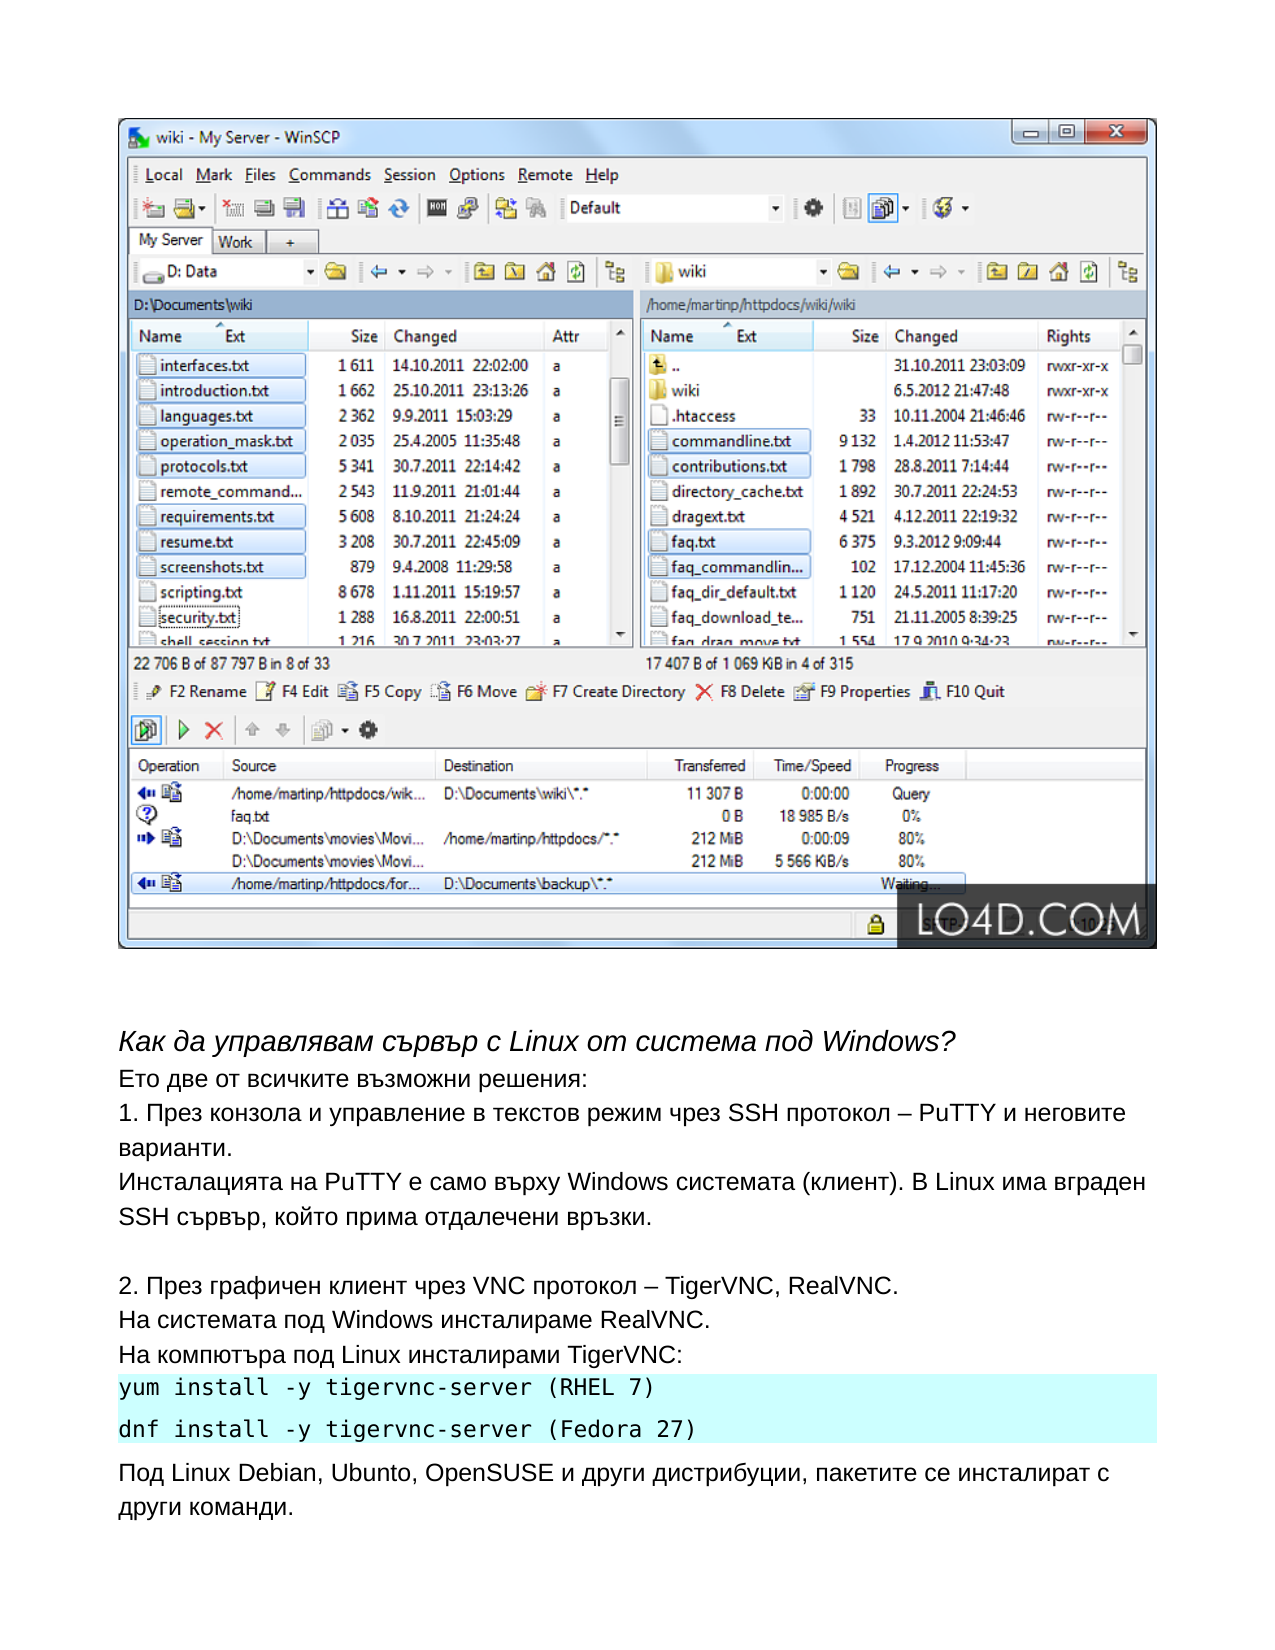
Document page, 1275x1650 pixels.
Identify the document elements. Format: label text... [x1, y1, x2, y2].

text 2. През графичен клиент чрез VNC протокол – TigerVNC, RealVNC. [118, 1271, 1157, 1299]
picture [118, 118, 1157, 949]
text Инсталацията на PuTTY е само върху Windows системата (клиент). В Linux има вграден SSH сървър, който прима отдалечени връзки. [118, 1167, 1157, 1231]
text Ето две от всичките възможни решения: [118, 1064, 1157, 1093]
text Как да управлявам сървър с Linux от система под Windows? [118, 1024, 1157, 1057]
text 1. През конзола и управление в текстов режим чрез SSH протокол – PuTTY и неговите варианти. [118, 1098, 1157, 1162]
text yum install -y tigervnc-server (RHEL 7) [118, 1374, 1157, 1401]
text На компютъра под Linux инсталирами TigerVNC: [118, 1340, 1157, 1368]
text Под Linux Debian, Ubunto, OpenSUSE и други дистрибуции, пакетите се инсталират с други команди. [118, 1458, 1157, 1521]
text dnf install -y tigervnc-server (Fedora 27) [118, 1416, 1157, 1443]
text На системата под Windows инсталираме RealVNC. [118, 1305, 1157, 1334]
